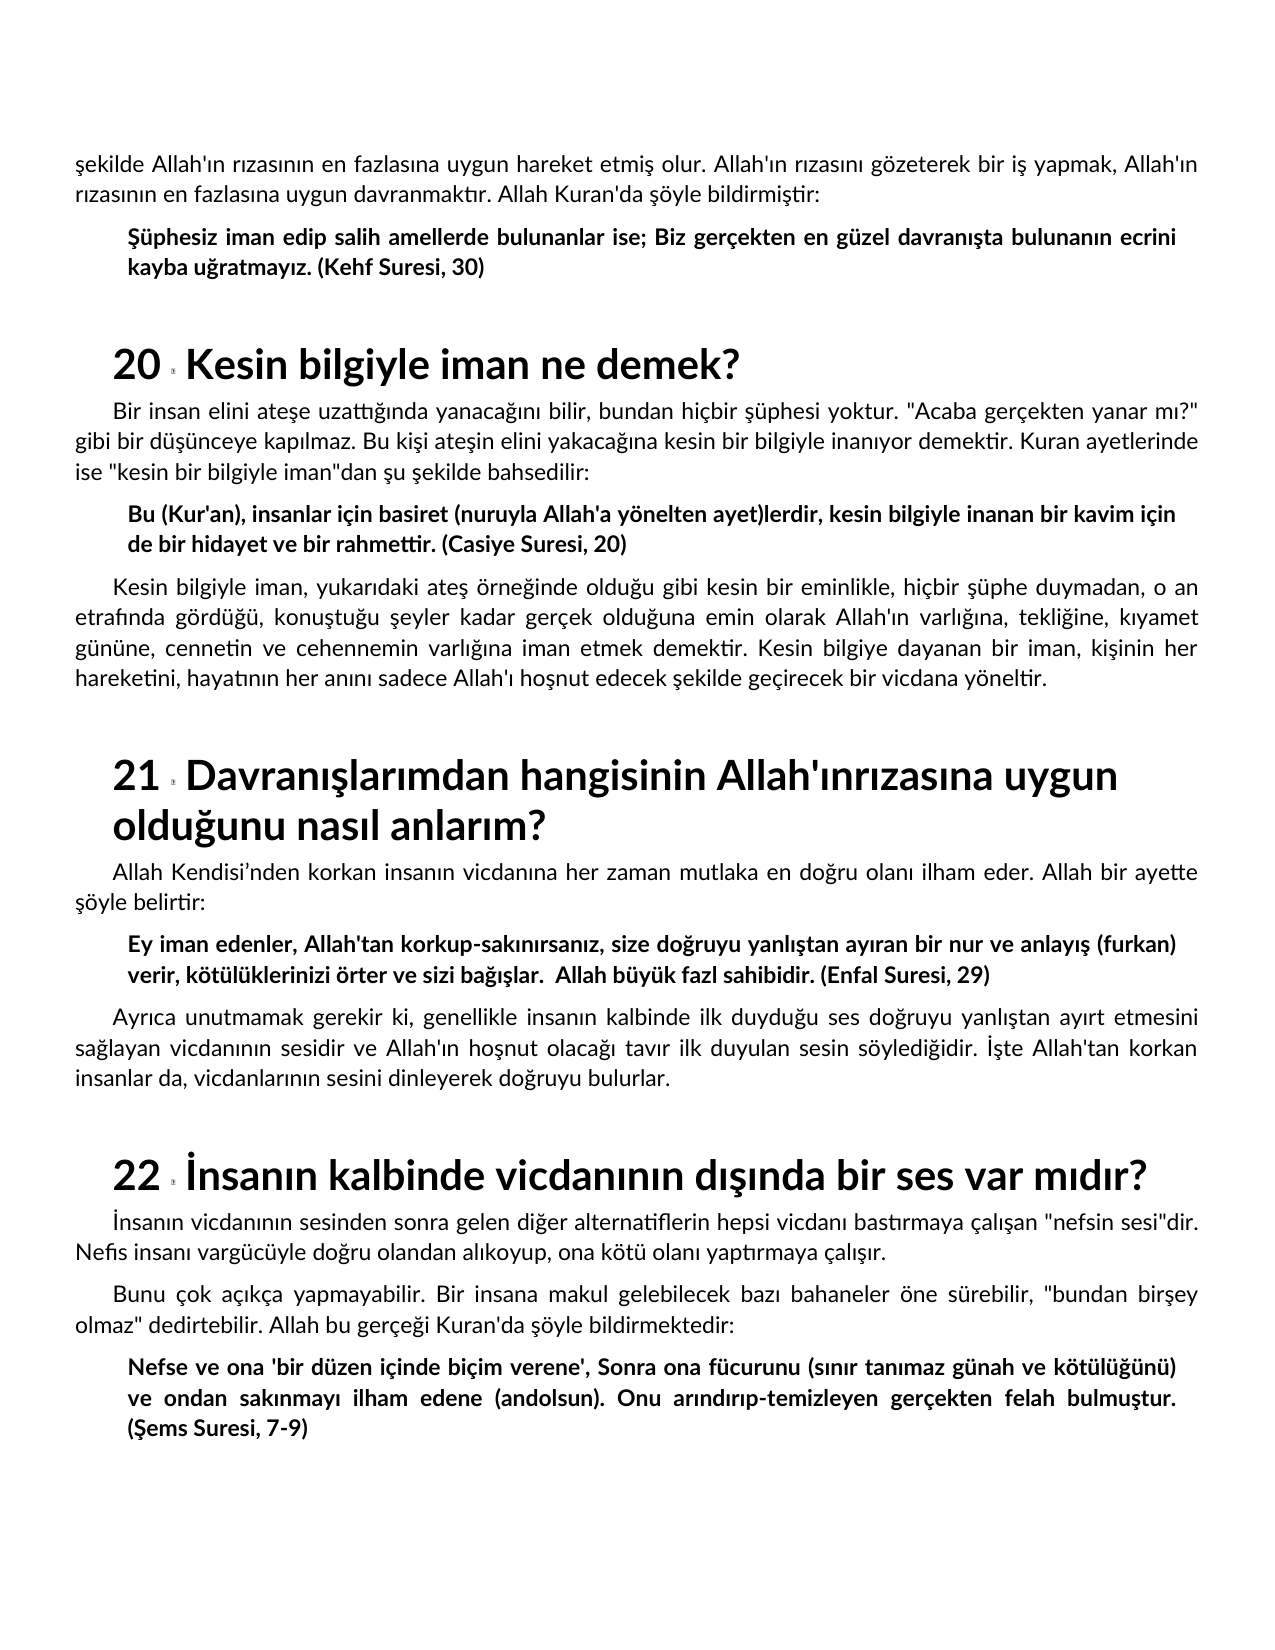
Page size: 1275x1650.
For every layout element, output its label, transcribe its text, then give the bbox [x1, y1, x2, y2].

text İnsanın vicdanının sesinden sonra gelen diğer alternatiflerin hepsi vicdanı bastırmaya çalışan "nefsin sesi"dir. Nefis insanı vargücüyle doğru olandan alıkoyup, ona kötü olanı yaptırmaya çalışır. [75, 1207, 1200, 1265]
text Kesin bilgiyle iman, yukarıdaki ateş örneğinde olduğu gibi kesin bir eminlikle, hiçbir şüphe duymadan, o an etrafında gördüğü, konuştuğu şeyler kadar gerçek olduğuna emin olarak Allah'ın varlığına, tekliğine, kıyamet gününe, cennetin ve cehennemin varlığına iman etmek demektir. Kesin bilgiye dayanan bir iman, kişinin her hareketini, hayatının her anını sadece Allah'ı hoşnut edecek şekilde geçirecek bir vicdana yöneltir. [75, 573, 1200, 691]
text Bu (Kur'an), insanlar için basiret (nuruyla Allah'a yönelten ayet)lerdir, kesin bilgiyle inanan bir kavim için de bir hidayet ve bir rahmettir. (Casiye Suresi, 20) [127, 500, 1177, 558]
text Bir insan elini ateşe uzattığında yanacağını bilir, bundan hiçbir şüphesi yoktur. "Acaba gerçekten yanar mı?" gibi bir düşünceye kapılmaz. Bu kişi ateşin elini yakacağına kesin bir bilgiyle inanıyor demektir. Kuran ayetlerinde ise "kesin bir bilgiyle iman"dan şu şekilde bahsedilir: [75, 397, 1200, 485]
text Ey iman edenler, Allah'tan korkup-sakınırsanız, size doğruyu yanlıştan ayıran bir nur ve anlayış (furkan) verir, kötülüklerinizi örter ve sizi bağışlar. Allah büyük fazl sahibidir. (Enfal Suresi, 29) [127, 930, 1177, 988]
text Ayrıca unutmamak gerekir ki, genellikle insanın kalbinde ilk duyduğu ses doğruyu yanlıştan ayırt etmesini sağlayan vicdanının sesidir ve Allah'ın hoşnut olacağı tavır ilk duyulan sesin söylediğidir. İşte Allah'tan korkan insanlar da, vicdanlarının sesini dinleyerek doğruyu bulurlar. [75, 1003, 1200, 1091]
text Bunu çok açıkça yapmayabilir. Bir insana makul gelebilecek bazı bahaneler öne sürebilir, "bundan birşey olmaz" dedirtebilir. Allah bu gerçeği Kuran'da şöyle bildirmektedir: [75, 1280, 1200, 1338]
text şekilde Allah'ın rızasının en fazlasına uygun hareket etmiş olur. Allah'ın rızasını gözeterek bir iş yapmak, Allah'ın rızasının en fazlasına uygun davranmaktır. Allah Kuran'da şöyle bildirmiştir: [75, 150, 1200, 208]
text Allah Kendisi’nden korkan insanın vicdanına her zaman mutlaka en doğru olanı ilham eder. Allah bir ayette şöyle belirtir: [75, 857, 1200, 915]
subtitle 21  Davranışlarımdan hangisinin Allah'ınrızasına uygun olduğunu nasıl anlarım? [112, 749, 1200, 849]
text Nefse ve ona 'bir düzen içinde biçim verene', Sonra ona fücurunu (sınır tanımaz günah ve kötülüğünü) ve ondan sakınmayı ilham edene (andolsun). Onu arındırıp-temizleyen gerçekten felah bulmuştur. (Şems Suresi, 7-9) [127, 1353, 1177, 1441]
text Şüphesiz iman edip salih amellerde bulunanlar ise; Biz gerçekten en güzel davranışta bulunanın ecrini kayba uğratmayız. (Kehf Suresi, 30) [127, 223, 1177, 281]
subtitle 22  İnsanın kalbinde vicdanının dışında bir ses var mıdır? [112, 1149, 1200, 1199]
subtitle 20  Kesin bilgiyle iman ne demek? [112, 338, 1200, 388]
